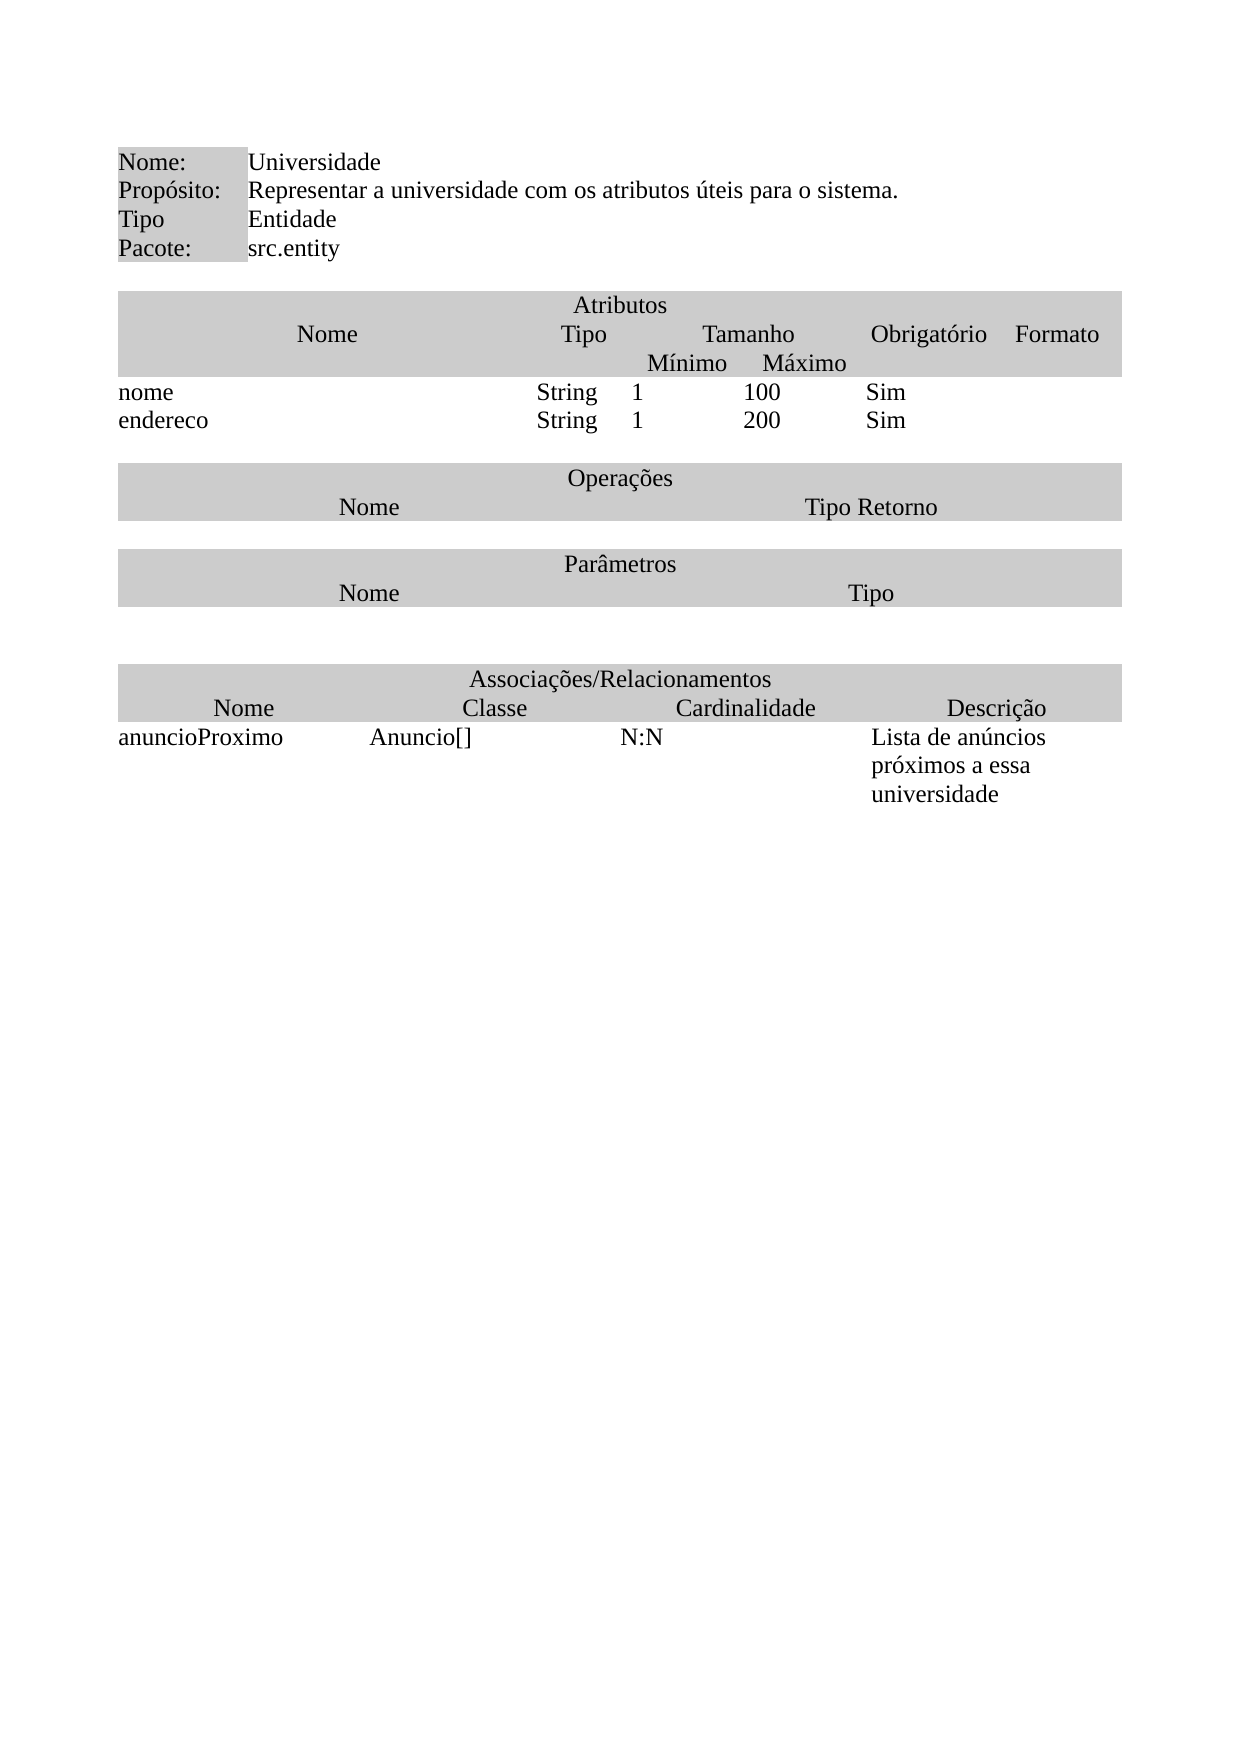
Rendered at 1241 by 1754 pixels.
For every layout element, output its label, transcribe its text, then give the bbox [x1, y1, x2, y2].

table_cell Propósito: [118, 176, 248, 204]
table_header Formato [992, 319, 1122, 377]
table_header Tipo Retorno [620, 492, 1122, 521]
table_cell Mínimo [631, 348, 743, 377]
table_cell Lista de anúncios próximos a essa universidade [871, 722, 1122, 808]
table_cell String [536, 377, 631, 406]
table_header [118, 607, 620, 636]
table_cell endereco [118, 406, 536, 434]
table_cell Sim [866, 406, 992, 434]
table_cell anuncioProximo [118, 722, 369, 808]
table_cell [992, 377, 1122, 406]
table_header Nome [118, 578, 620, 607]
table_cell 1 [631, 377, 743, 406]
table_cell Pacote: [118, 233, 248, 262]
table_cell N:N [620, 722, 871, 808]
table_cell Sim [866, 377, 992, 406]
table_cell src.entity [248, 233, 1122, 262]
table_cell Máximo [743, 348, 866, 377]
table_cell Tipo [118, 204, 248, 233]
table_cell nome [118, 377, 536, 406]
table_cell 1 [631, 406, 743, 434]
table_header Nome: [118, 147, 248, 176]
table_header [620, 521, 1122, 549]
table_header Tipo [620, 578, 1122, 607]
table_header Nome [118, 319, 536, 377]
table_header Tamanho [631, 319, 866, 348]
table_header Nome [118, 492, 620, 521]
table_cell Representar a universidade com os atributos úteis para o sistema. [248, 176, 1122, 204]
table_header Tipo [536, 319, 631, 377]
table_cell 200 [743, 406, 866, 434]
table_header Associações/Relacionamentos [118, 664, 1122, 693]
table_header Parâmetros [118, 549, 1122, 578]
table_header [620, 607, 1122, 636]
table_header Atributos [118, 291, 1122, 319]
table_header Descrição [871, 693, 1122, 722]
table_header Obrigatório [866, 319, 992, 377]
table_cell 100 [743, 377, 866, 406]
table_header Operações [118, 463, 1122, 492]
table_cell Anuncio[] [369, 722, 620, 808]
table_header Universidade [248, 147, 1122, 176]
table_header Cardinalidade [620, 693, 871, 722]
table_header [118, 521, 620, 549]
table_header Nome [118, 693, 369, 722]
table_cell String [536, 406, 631, 434]
table_header Classe [369, 693, 620, 722]
table_cell Entidade [248, 204, 1122, 233]
table_cell [992, 406, 1122, 434]
